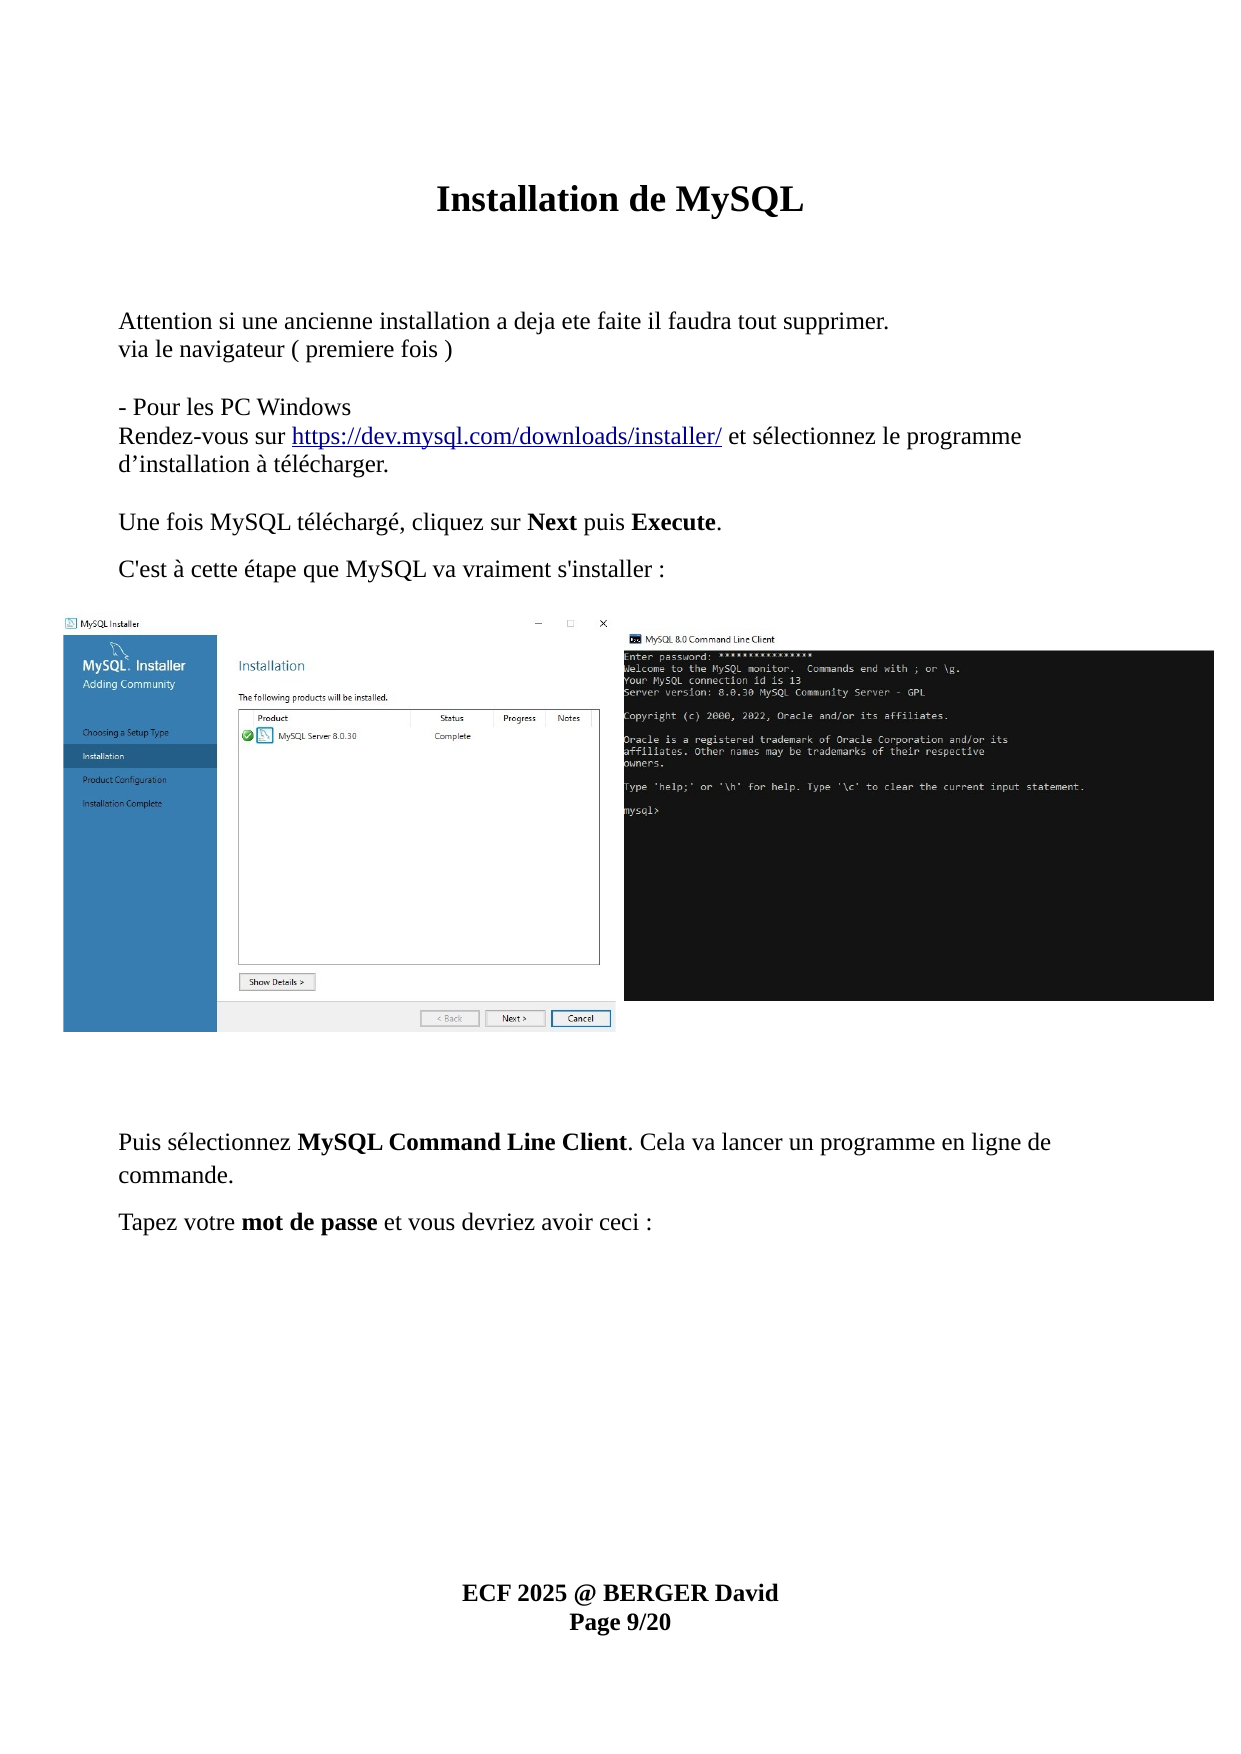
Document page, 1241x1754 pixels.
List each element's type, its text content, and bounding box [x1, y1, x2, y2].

picture [63, 613, 616, 1032]
text Attention si une ancienne installation a deja ete faite il faudra tout supprimer. [118, 306, 1122, 334]
text C'est à cette étape que MySQL va vraiment s'installer : [118, 554, 1122, 583]
text Tapez votre mot de passe et vous devriez avoir ceci : [118, 1207, 1122, 1236]
text Rendez-vous sur https://dev.mysql.com/downloads/installer/ et sélectionnez le programme d’installation à télécharger. [118, 421, 1122, 478]
text via le navigateur ( premiere fois ) [118, 334, 1122, 363]
picture [624, 628, 1214, 1001]
text Installation de MySQL [118, 176, 1122, 219]
text Puis sélectionnez MySQL Command Line Client. Cela va lancer un programme en ligne de commande. [118, 1127, 1122, 1188]
text - Pour les PC Windows [118, 392, 1122, 421]
text Une fois MySQL téléchargé, cliquez sur Next puis Execute. [118, 507, 1122, 536]
